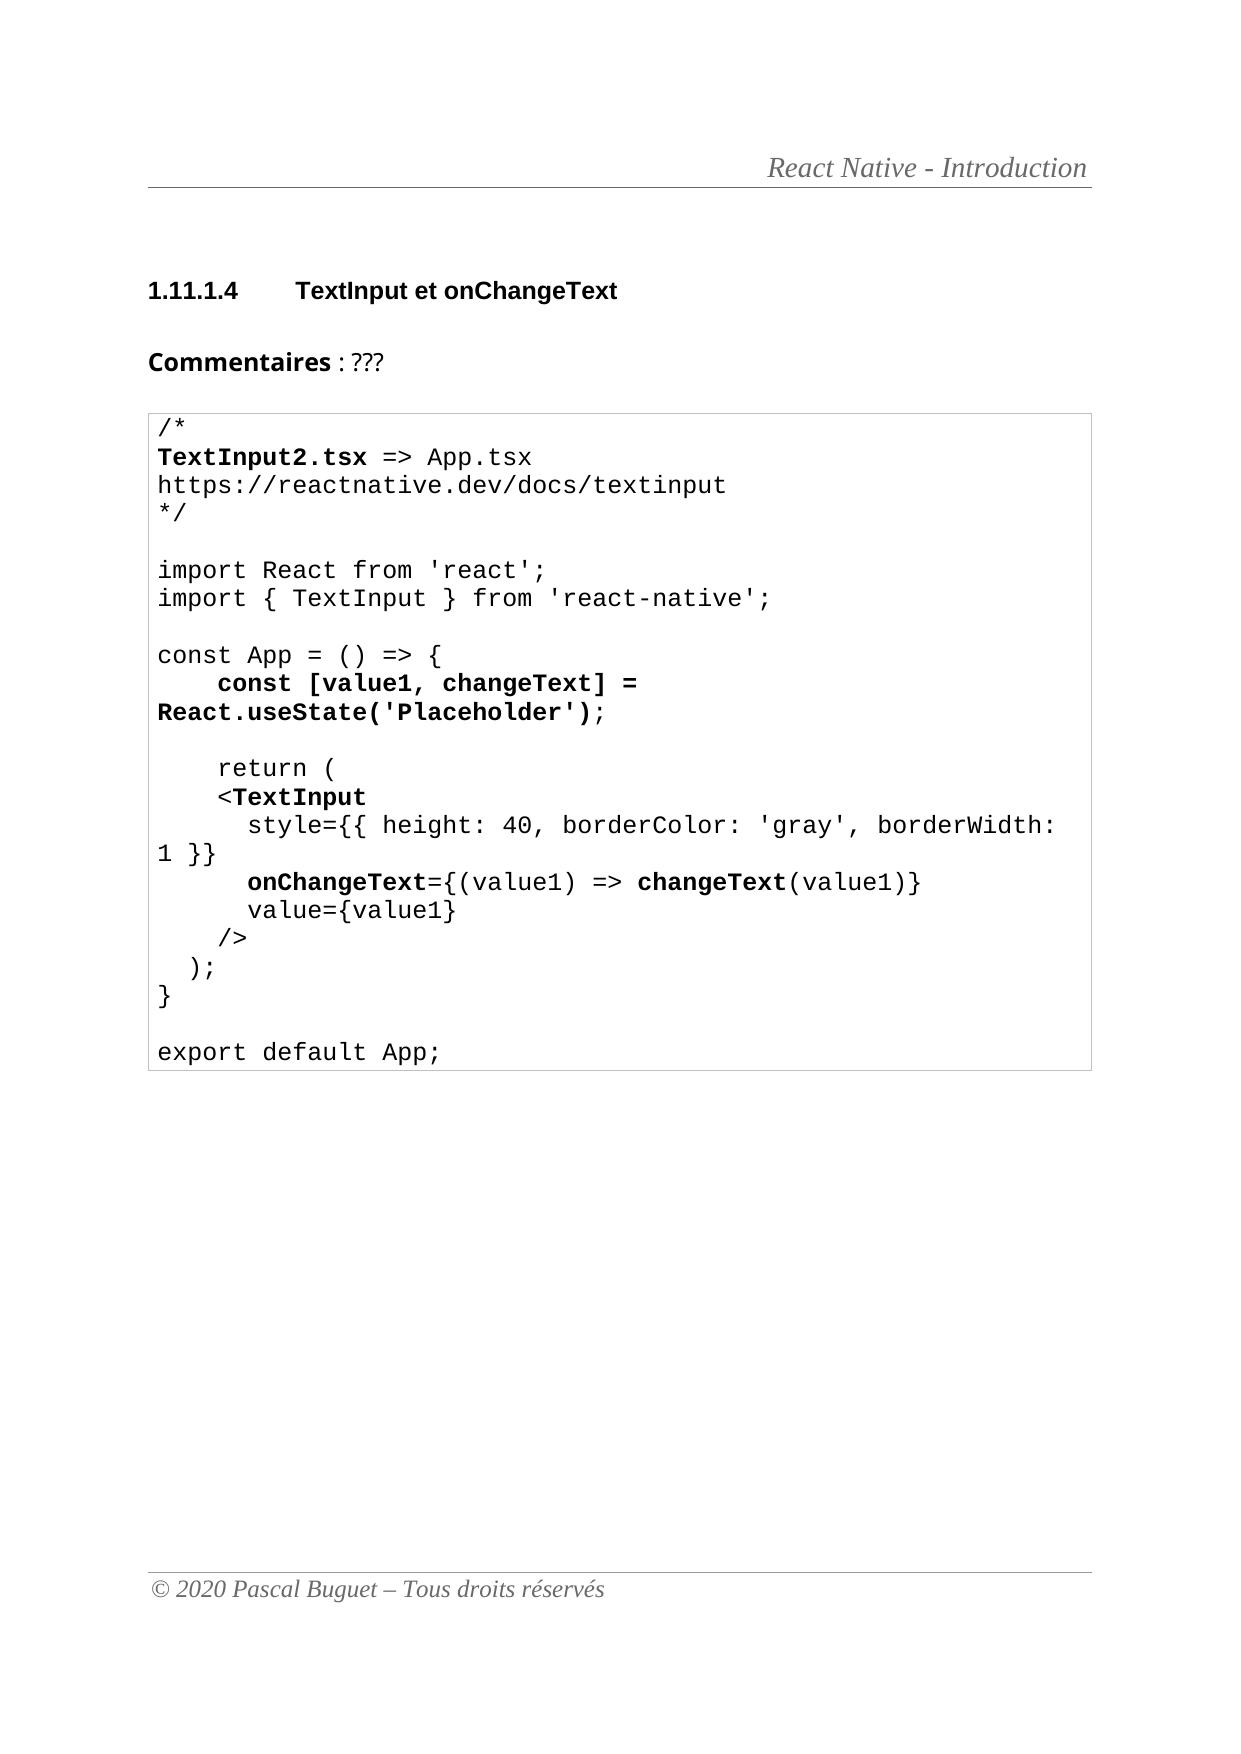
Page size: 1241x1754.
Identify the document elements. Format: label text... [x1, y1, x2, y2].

subtitle TextInput et onChangeText [148, 276, 1092, 304]
text TextInput2.tsx => App.tsx [149, 441, 1091, 469]
text /* [149, 414, 1091, 441]
text Commentaires : ??? [148, 345, 1092, 379]
text style={{ height: 40, borderColor: 'gray', borderWidth: 1 }} [149, 809, 1091, 866]
text const [value1, changeText] = React.useState('Placeholder'); [149, 668, 1091, 728]
text import { TextInput } from 'react-native'; [149, 583, 1091, 614]
text /> [149, 923, 1091, 951]
text export default App; [149, 1036, 1091, 1070]
text return ( [149, 753, 1091, 781]
text https://reactnative.dev/docs/textinput [149, 469, 1091, 498]
text } [149, 979, 1091, 1011]
text import React from 'react'; [149, 554, 1091, 583]
text */ [149, 498, 1091, 529]
text <TextInput [149, 781, 1091, 809]
text ); [149, 951, 1091, 979]
text value={value1} [149, 894, 1091, 923]
text onChangeText={(value1) => changeText(value1)} [149, 866, 1091, 894]
text const App = () => { [149, 639, 1091, 668]
